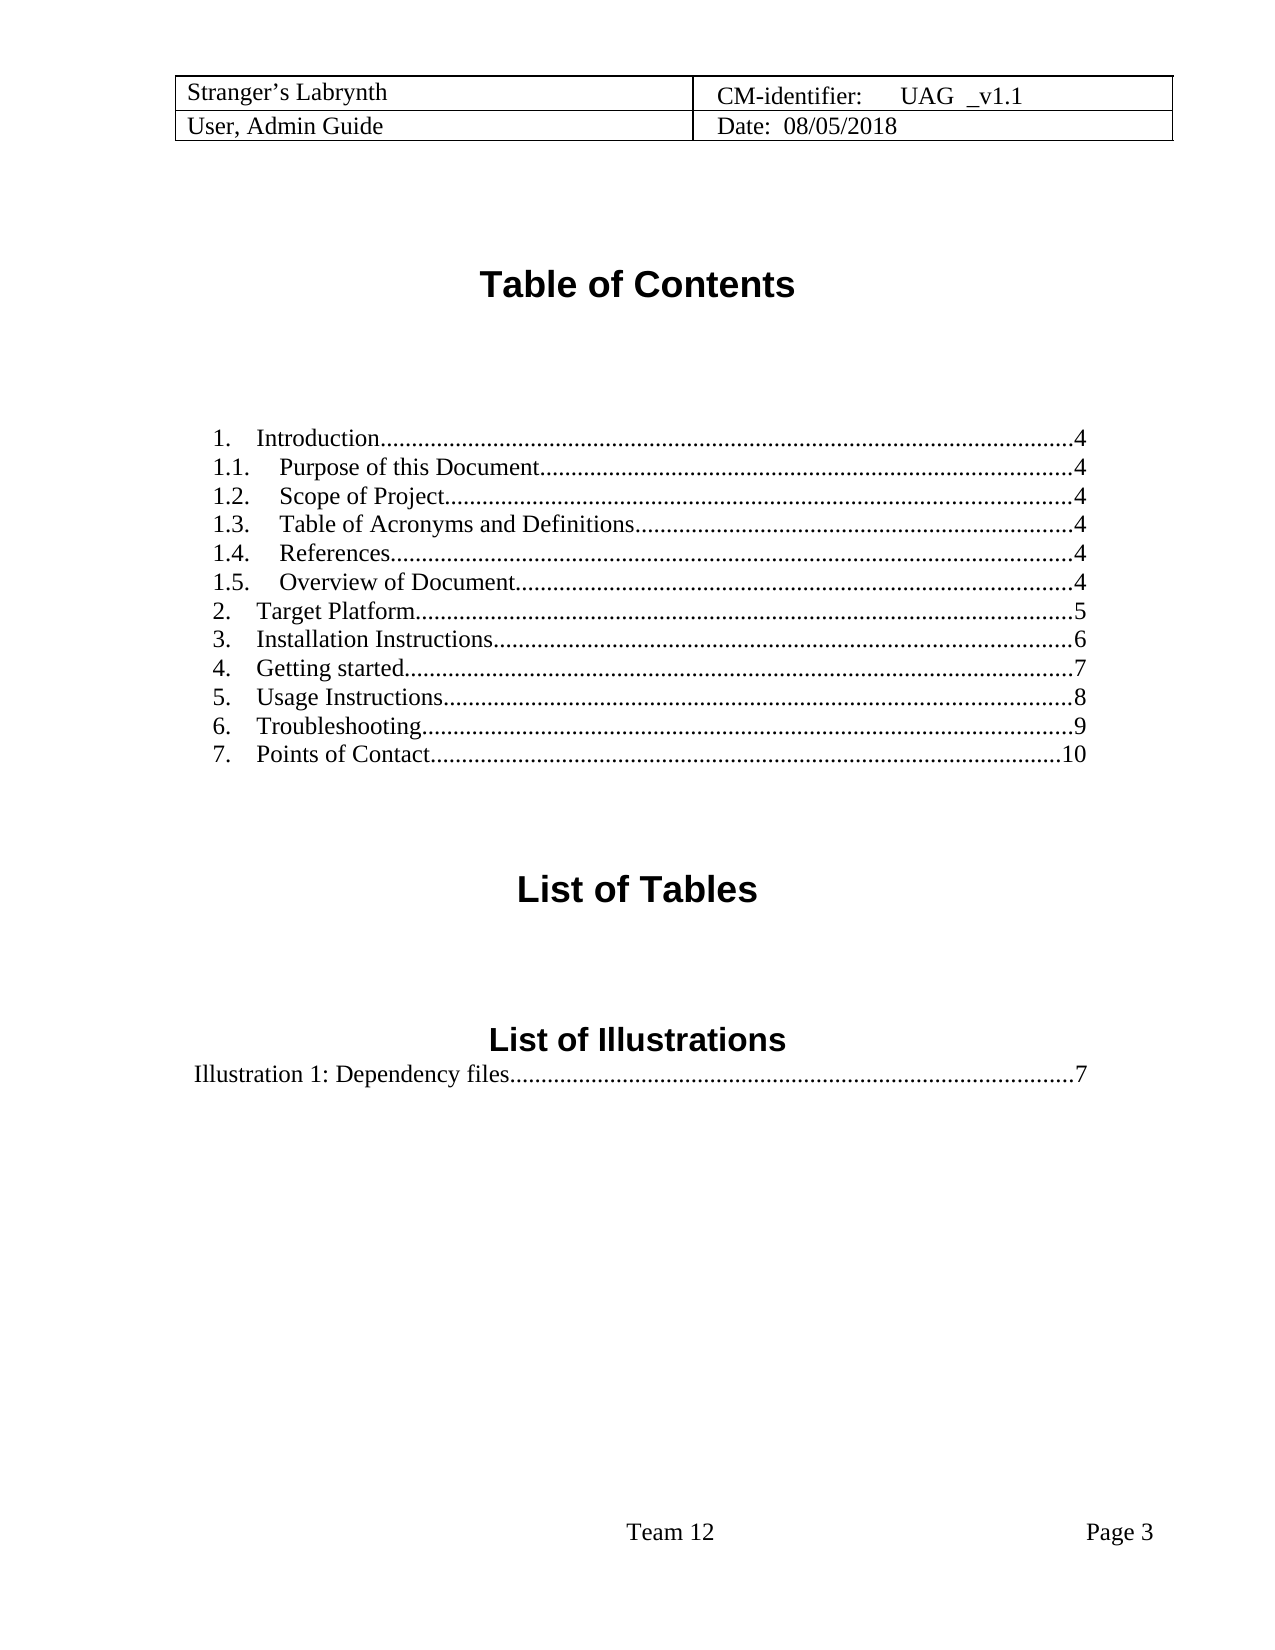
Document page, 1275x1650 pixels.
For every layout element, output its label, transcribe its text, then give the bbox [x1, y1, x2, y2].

text 1.1. Purpose of this Document 4 [212, 452, 1087, 481]
text 4. Getting started 7 [212, 653, 1087, 682]
text 5. Usage Instructions 8 [212, 682, 1087, 711]
subtitle Table of Contents [187, 262, 1087, 305]
text 6. Troubleshooting 9 [212, 711, 1087, 739]
text 3. Installation Instructions 6 [212, 624, 1087, 653]
text 7. Points of Contact 10 [212, 739, 1087, 768]
text 1.3. Table of Acronyms and Definitions 4 [212, 509, 1087, 538]
subtitle List of Illustrations [187, 1020, 1087, 1059]
subtitle List of Tables [187, 867, 1087, 910]
text 2. Target Platform 5 [212, 596, 1087, 624]
text 1.5. Overview of Document 4 [212, 567, 1087, 596]
text 1. Introduction 4 [212, 423, 1087, 452]
text 1.4. References 4 [212, 538, 1087, 567]
text Illustration 1: Dependency files 7 [187, 1059, 1087, 1087]
text 1.2. Scope of Project 4 [212, 481, 1087, 509]
